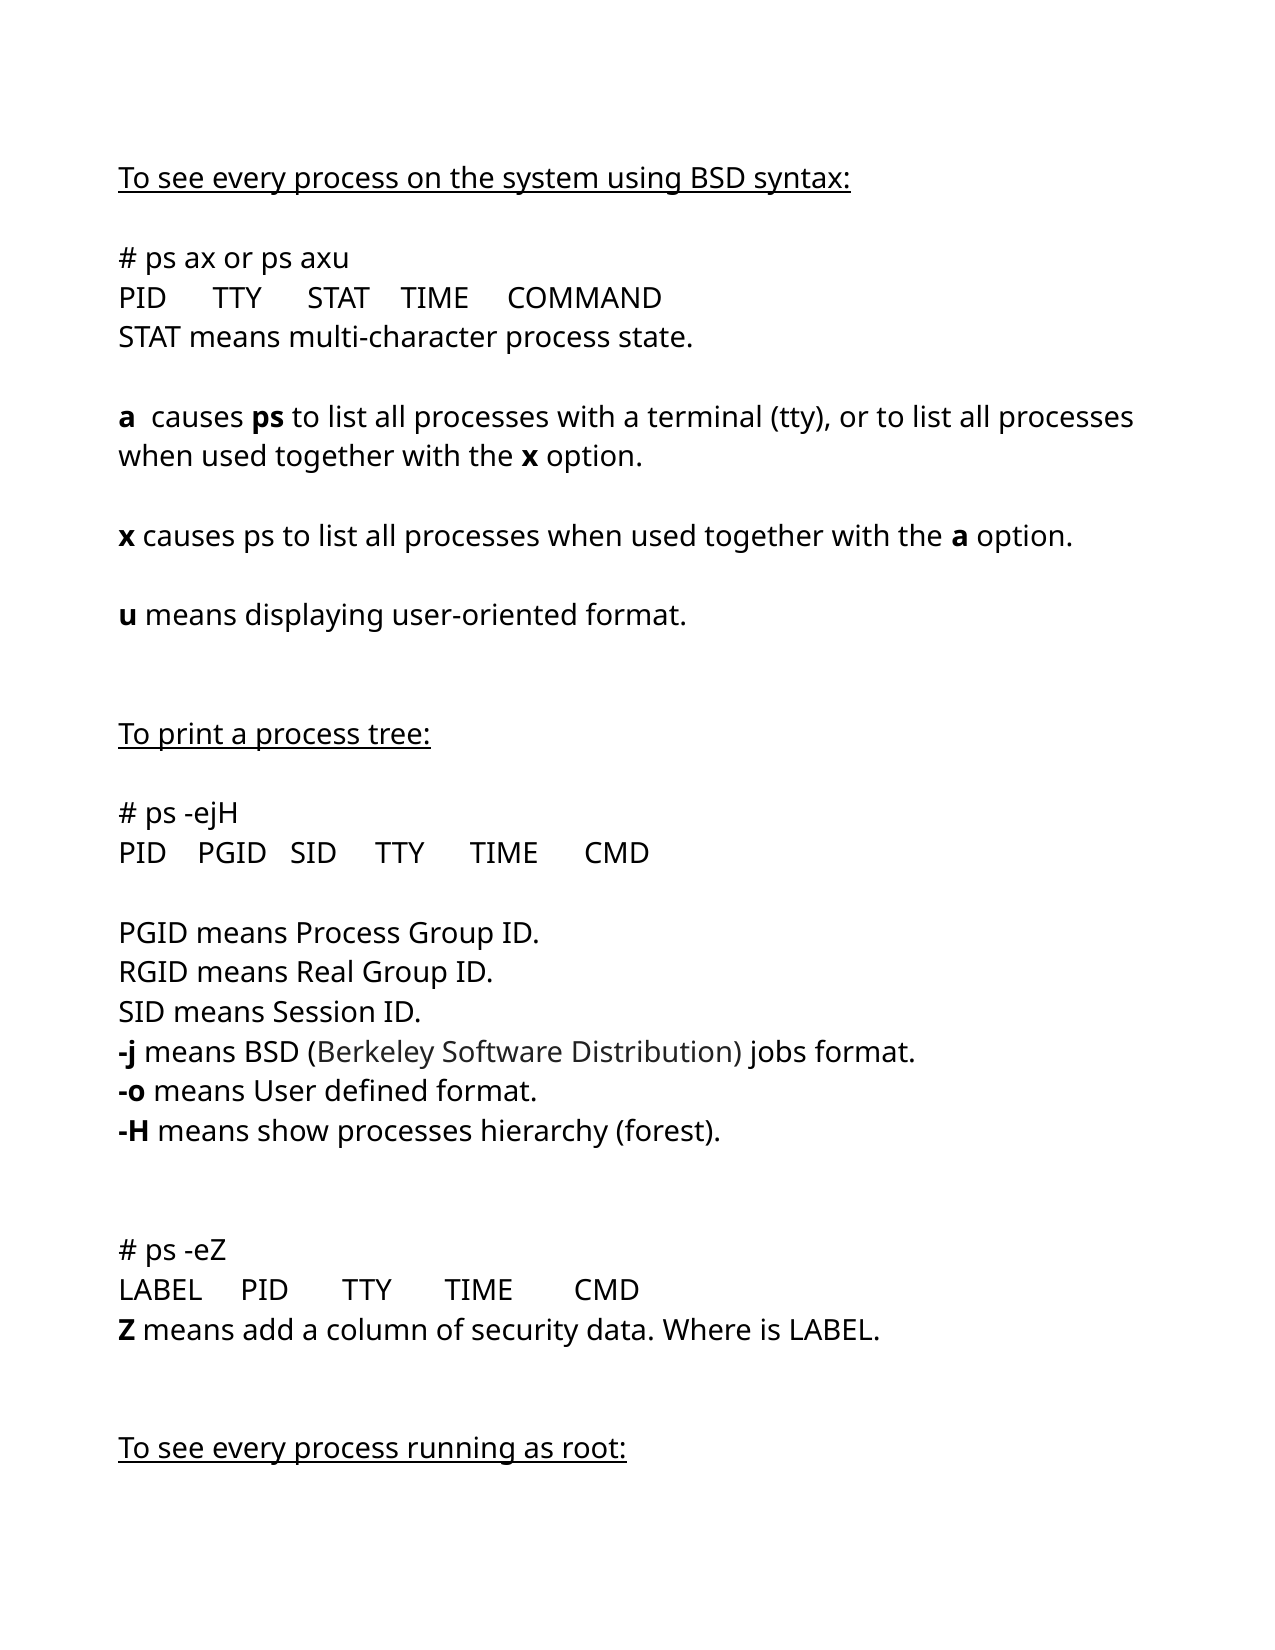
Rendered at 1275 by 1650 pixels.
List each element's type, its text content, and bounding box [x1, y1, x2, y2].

text -H means show processes hierarchy (forest). [118, 1110, 1157, 1150]
text SID means Session ID. [118, 991, 1157, 1031]
text # ps ax or ps axu [118, 237, 1157, 277]
text # ps -eZ [118, 1229, 1157, 1269]
text To see every process on the system using BSD syntax: [118, 158, 1157, 197]
text RGID means Real Group ID. [118, 952, 1157, 991]
text PID TTY STAT TIME COMMAND [118, 277, 1157, 317]
text a causes ps to list all processes with a terminal (tty), or to list all processes when used together with the x option. [118, 396, 1157, 475]
text Z means add a column of security data. Where is LABEL. [118, 1309, 1157, 1348]
text x causes ps to list all processes when used together with the a option. [118, 515, 1157, 555]
text # ps -ejH [118, 793, 1157, 832]
text PID PGID SID TTY TIME CMD [118, 832, 1157, 872]
text PGID means Process Group ID. [118, 912, 1157, 952]
text To print a process tree: [118, 713, 1157, 753]
text -o means User defined format. [118, 1071, 1157, 1110]
text LABEL PID TTY TIME CMD [118, 1269, 1157, 1309]
text To see every process running as root: [118, 1428, 1157, 1467]
text u means displaying user-oriented format. [118, 594, 1157, 634]
text STAT means multi-character process state. [118, 317, 1157, 356]
text -j means BSD (Berkeley Software Distribution) jobs format. [118, 1031, 1157, 1071]
